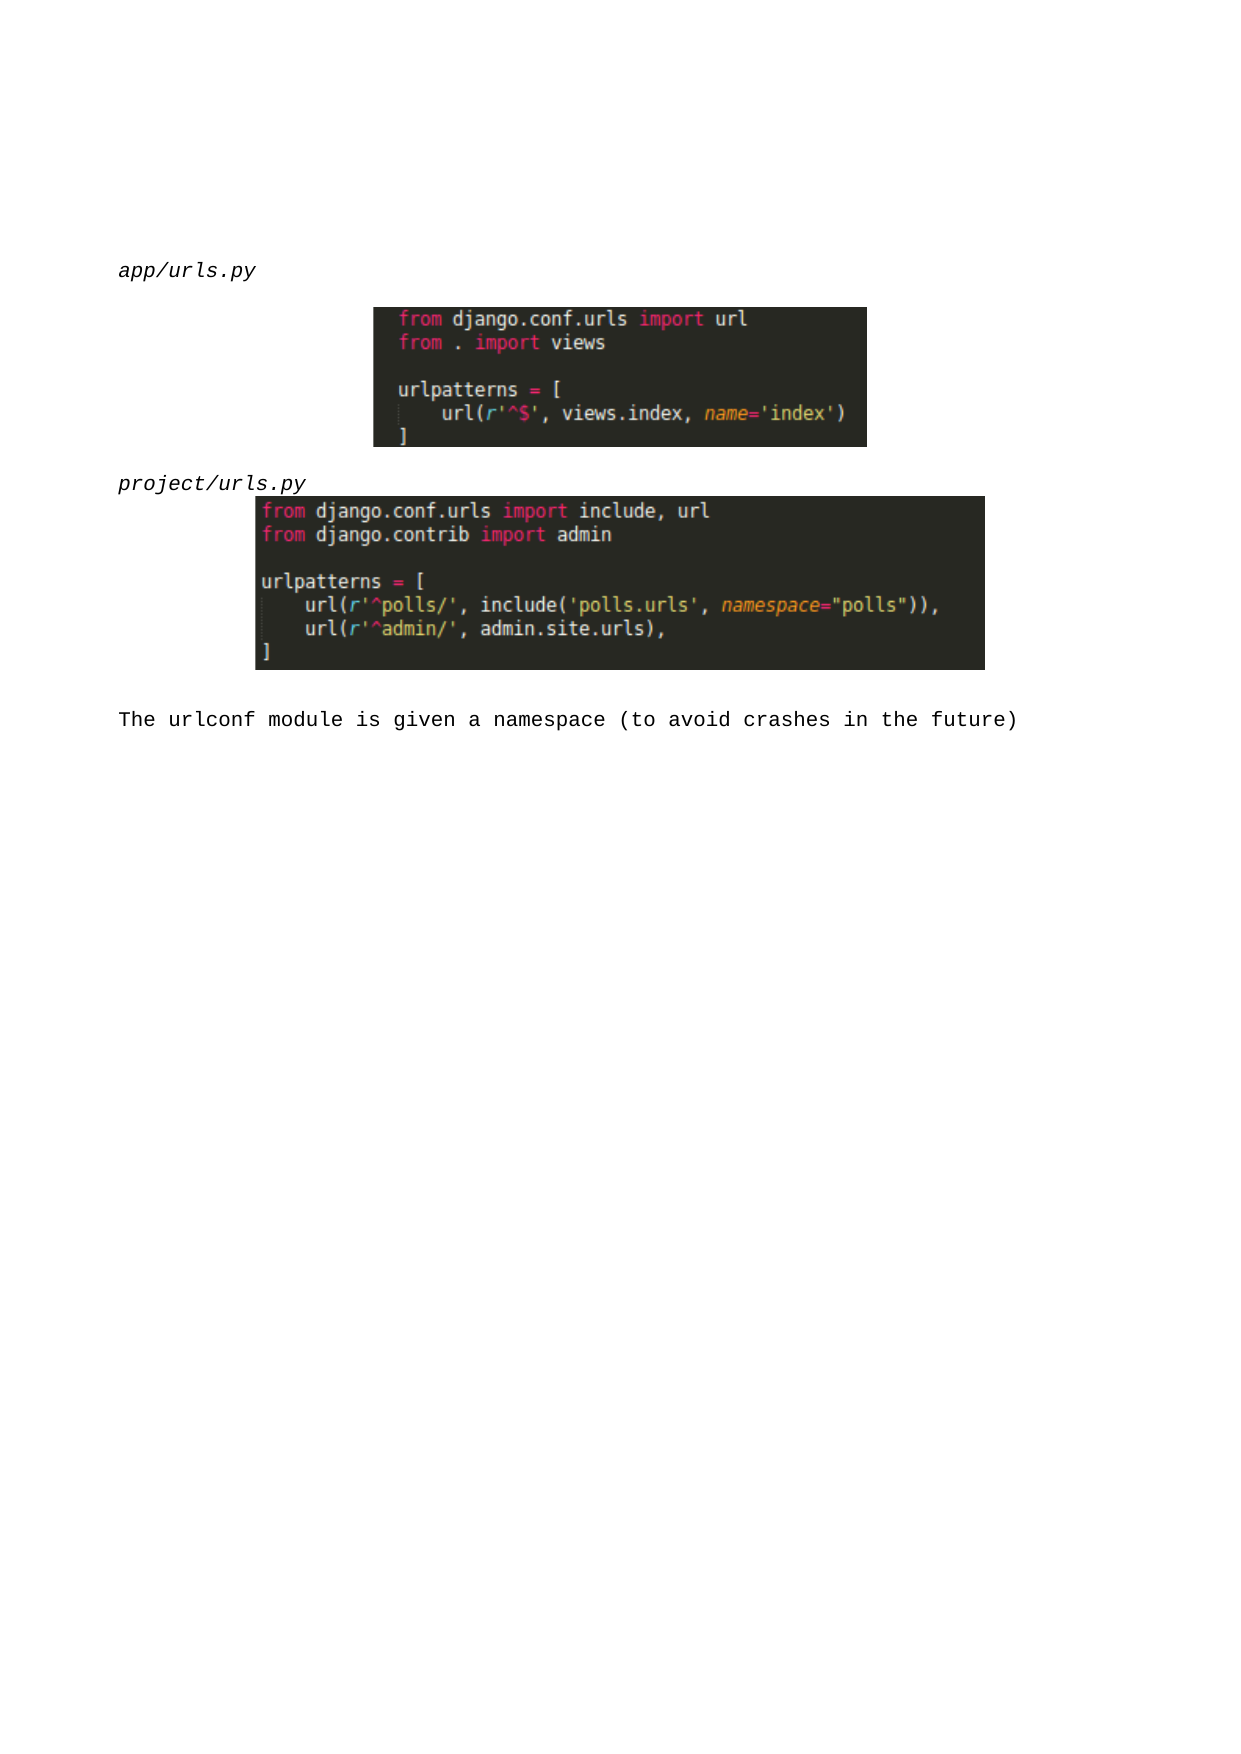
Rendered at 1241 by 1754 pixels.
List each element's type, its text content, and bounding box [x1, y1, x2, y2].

text project/urls.py [118, 473, 1122, 496]
text app/urls.py [118, 260, 1122, 284]
text The urlconf module is given a namespace (to avoid crashes in the future) [118, 709, 1122, 733]
picture [373, 307, 867, 447]
picture [255, 496, 985, 670]
